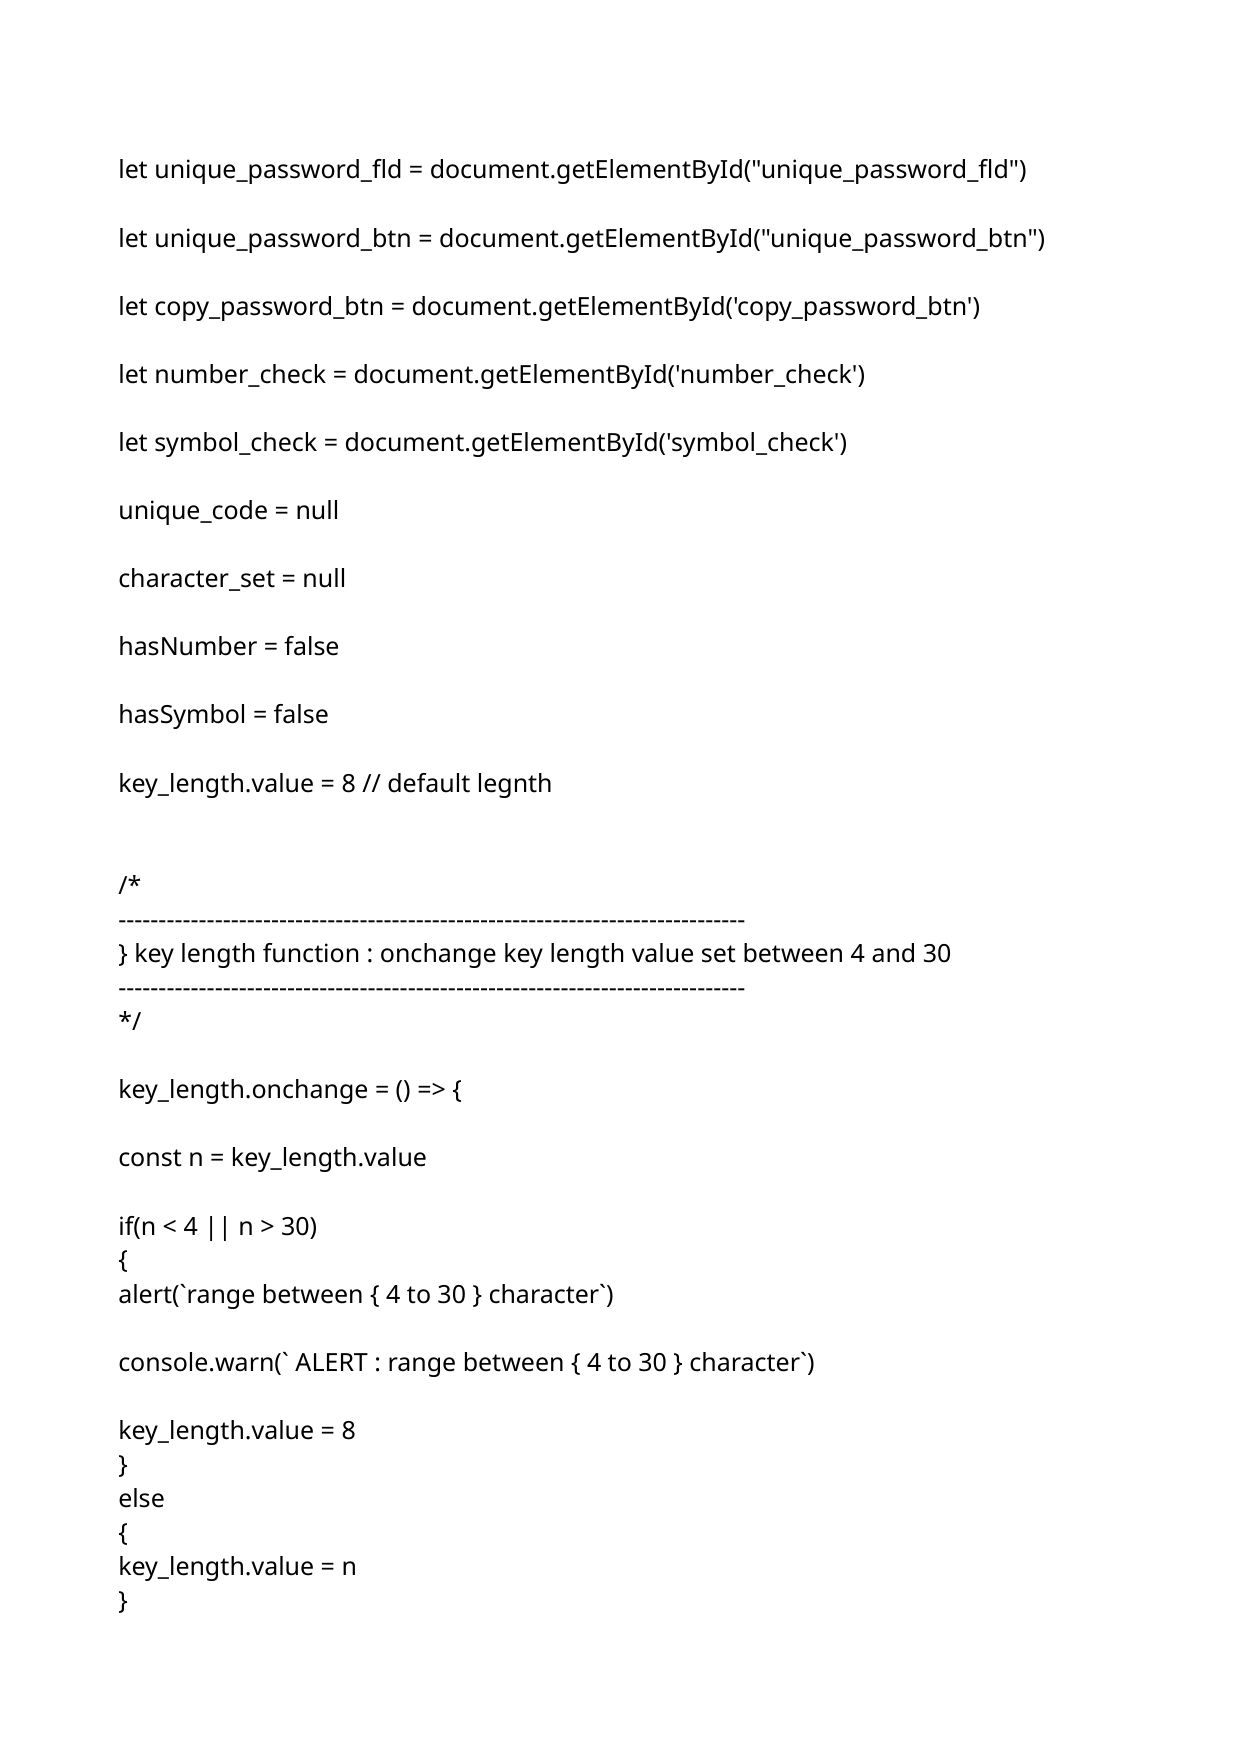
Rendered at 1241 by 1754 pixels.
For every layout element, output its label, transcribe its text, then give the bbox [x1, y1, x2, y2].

text /* [118, 867, 1122, 902]
text ------------------------------------------------------------------------------ [118, 970, 1122, 1004]
text } [118, 1583, 1122, 1617]
text key_length.value = 8 // default legnth [118, 765, 1122, 799]
text ------------------------------------------------------------------------------ [118, 902, 1122, 936]
text else [118, 1481, 1122, 1515]
text const n = key_length.value [118, 1140, 1122, 1174]
text let unique_password_btn = document.getElementById("unique_password_btn") [118, 220, 1122, 254]
text console.warn(` ALERT : range between { 4 to 30 } character`) [118, 1344, 1122, 1378]
text key_length.value = n [118, 1549, 1122, 1583]
text } [118, 1447, 1122, 1481]
text let symbol_check = document.getElementById('symbol_check') [118, 425, 1122, 459]
text if(n < 4 || n > 30) [118, 1208, 1122, 1242]
text hasSymbol = false [118, 697, 1122, 731]
text */ [118, 1004, 1122, 1038]
text { [118, 1515, 1122, 1549]
text alert(`range between { 4 to 30 } character`) [118, 1276, 1122, 1310]
text character_set = null [118, 561, 1122, 595]
text let number_check = document.getElementById('number_check') [118, 357, 1122, 391]
text let copy_password_btn = document.getElementById('copy_password_btn') [118, 288, 1122, 322]
text hasNumber = false [118, 629, 1122, 663]
text key_length.value = 8 [118, 1412, 1122, 1447]
text unique_code = null [118, 493, 1122, 527]
text let unique_password_fld = document.getElementById("unique_password_fld") [118, 152, 1122, 186]
text key_length.onchange = () => { [118, 1072, 1122, 1106]
text } key length function : onchange key length value set between 4 and 30 [118, 936, 1122, 970]
text { [118, 1242, 1122, 1276]
